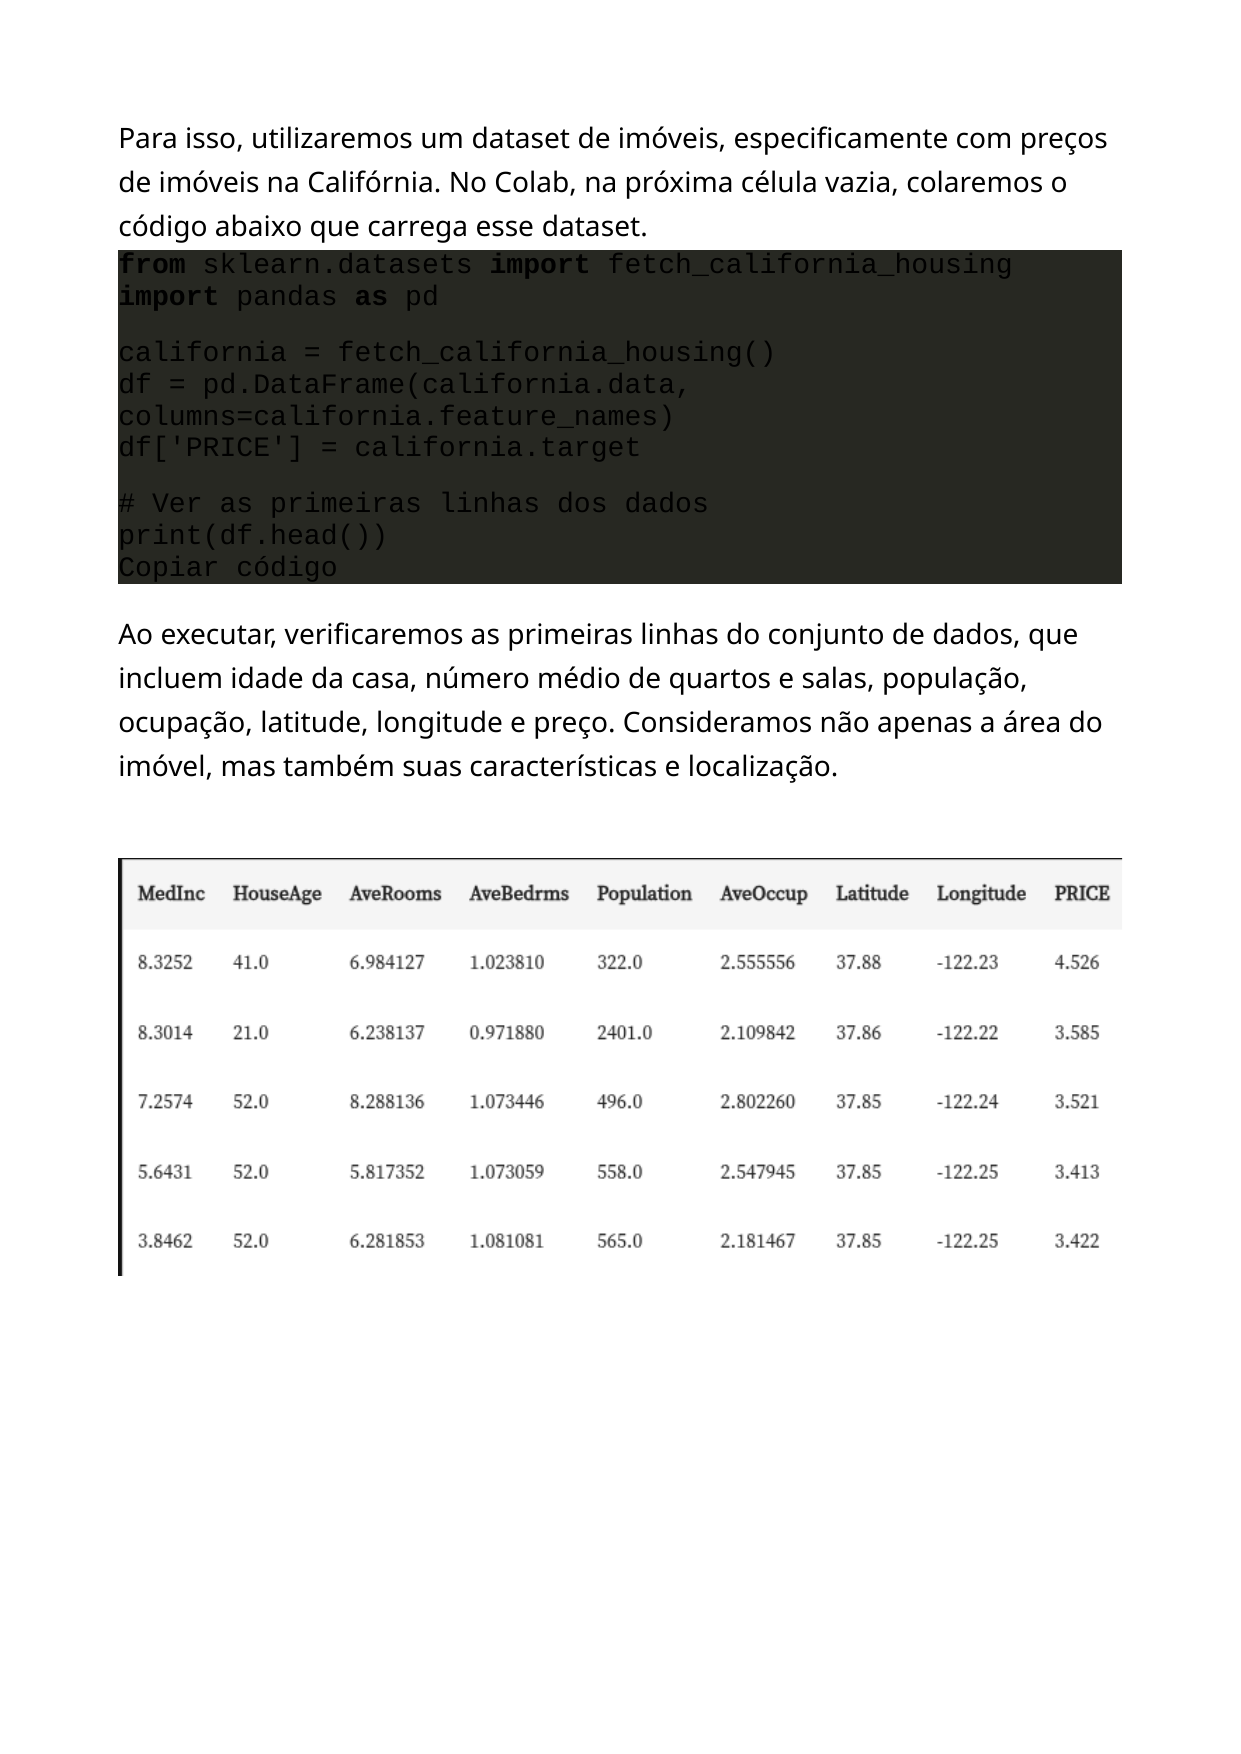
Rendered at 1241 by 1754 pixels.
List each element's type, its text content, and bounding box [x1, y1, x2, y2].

text df = pd.DataFrame(california.data, columns=california.feature_names) [118, 369, 1122, 433]
picture [118, 858, 1123, 1276]
text Para isso, utilizaremos um dataset de imóveis, especificamente com preços de imóveis na Califórnia. No Colab, na próxima célula vazia, colaremos o código abaixo que carrega esse dataset. [118, 118, 1122, 244]
text Copiar código [118, 553, 1122, 584]
text Ao executar, verificaremos as primeiras linhas do conjunto de dados, que incluem idade da casa, número médio de quartos e salas, população, ocupação, latitude, longitude e preço. Consideramos não apenas a área do imóvel, mas também suas características e localização. [118, 614, 1122, 784]
text from sklearn.datasets import fetch_california_housing [118, 250, 1122, 282]
text print(df.head()) [118, 521, 1122, 553]
text # Ver as primeiras linhas dos dados [118, 489, 1122, 521]
text california = fetch_california_housing() [118, 338, 1122, 369]
text import pandas as pd [118, 282, 1122, 314]
text df['PRICE'] = california.target [118, 433, 1122, 465]
